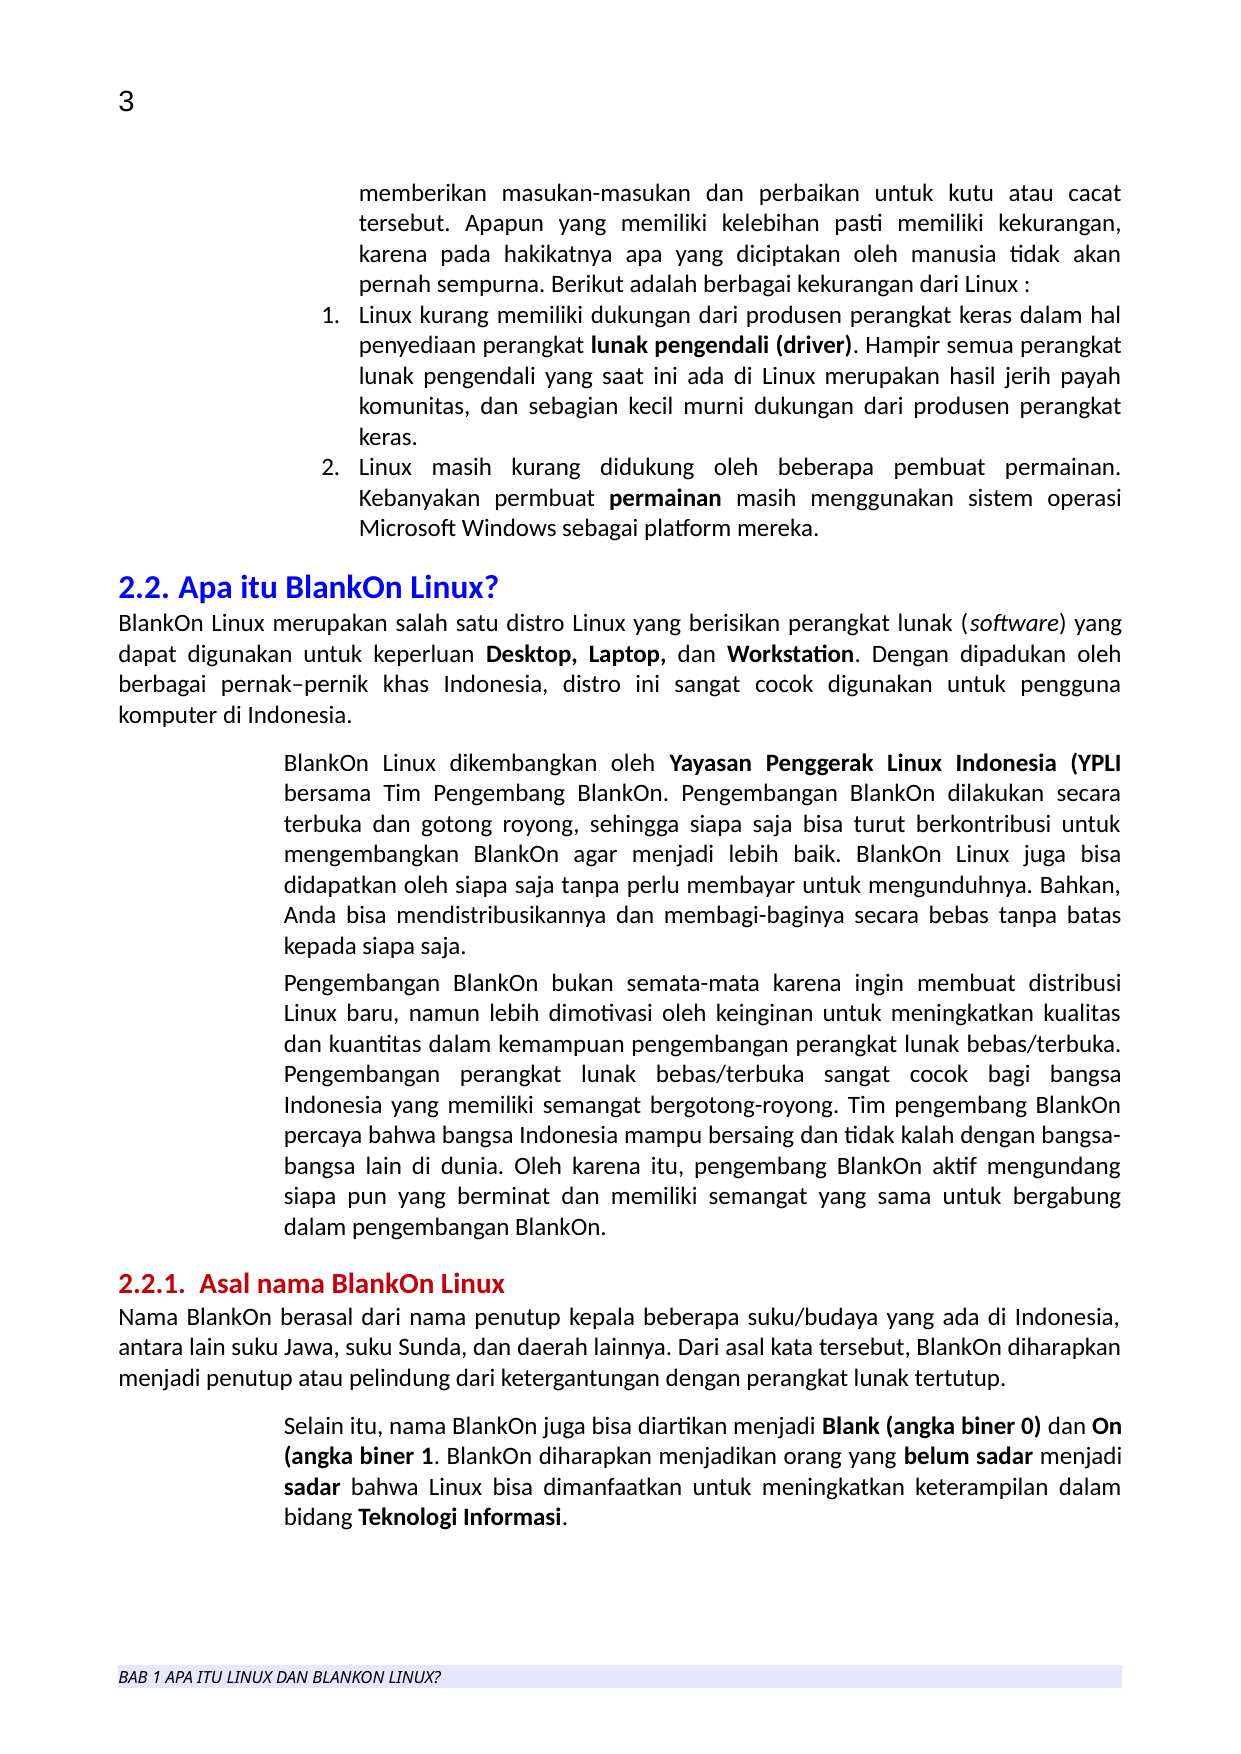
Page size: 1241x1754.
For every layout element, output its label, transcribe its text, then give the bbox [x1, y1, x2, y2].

text Pengembangan BlankOn bukan semata-mata karena ingin membuat distribusi Linux baru, namun lebih dimotivasi oleh keinginan untuk meningkatkan kualitas dan kuantitas dalam kemampuan pengembangan perangkat lunak bebas/terbuka. Pengembangan perangkat lunak bebas/terbuka sangat cocok bagi bangsa Indonesia yang memiliki semangat bergotong-royong. Tim pengembang BlankOn percaya bahwa bangsa Indonesia mampu bersaing dan tidak kalah dengan bangsa-bangsa lain di dunia. Oleh karena itu, pengembang BlankOn aktif mengundang siapa pun yang berminat dan memiliki semangat yang sama untuk bergabung dalam pengembangan BlankOn. [283, 967, 1122, 1241]
subtitle Apa itu BlankOn Linux? [118, 567, 1122, 607]
text Nama BlankOn berasal dari nama penutup kepala beberapa suku/budaya yang ada di Indonesia, antara lain suku Jawa, suku Sunda, dan daerah lainnya. Dari asal kata tersebut, BlankOn diharapkan menjadi penutup atau pelindung dari ketergantungan dengan perangkat lunak tertutup. [118, 1301, 1122, 1392]
list Linux masih kurang didukung oleh beberapa pembuat permainan. Kebanyakan permbuat permainan masih menggunakan sistem operasi Microsoft Windows sebagai platform mereka. [321, 451, 1122, 543]
text BlankOn Linux merupakan salah satu distro Linux yang berisikan perangkat lunak (software) yang dapat digunakan untuk keperluan Desktop, Laptop, dan Workstation. Dengan dipadukan oleh berbagai pernak–pernik khas Indonesia, distro ini sangat cocok digunakan untuk pengguna komputer di Indonesia. [118, 607, 1122, 729]
subtitle Asal nama BlankOn Linux [118, 1265, 1122, 1301]
text Selain itu, nama BlankOn juga bisa diartikan menjadi Blank (angka biner 0) dan On (angka biner 1. BlankOn diharapkan menjadikan orang yang belum sadar menjadi sadar bahwa Linux bisa dimanfaatkan untuk meningkatkan keterampilan dalam bidang Teknologi Informasi. [283, 1410, 1122, 1532]
list memberikan masukan-masukan dan perbaikan untuk kutu atau cacat tersebut. Apapun yang memiliki kelebihan pasti memiliki kekurangan, karena pada hakikatnya apa yang diciptakan oleh manusia tidak akan pernah sempurna. Berikut adalah berbagai kekurangan dari Linux : [321, 177, 1122, 299]
text BlankOn Linux dikembangkan oleh Yayasan Penggerak Linux Indonesia (YPLI bersama Tim Pengembang BlankOn. Pengembangan BlankOn dilakukan secara terbuka dan gotong royong, sehingga siapa saja bisa turut berkontribusi untuk mengembangkan BlankOn agar menjadi lebih baik. BlankOn Linux juga bisa didapatkan oleh siapa saja tanpa perlu membayar untuk mengunduhnya. Bahkan, Anda bisa mendistribusikannya dan membagi-baginya secara bebas tanpa batas kepada siapa saja. [283, 747, 1122, 961]
list Linux kurang memiliki dukungan dari produsen perangkat keras dalam hal penyediaan perangkat lunak pengendali (driver). Hampir semua perangkat lunak pengendali yang saat ini ada di Linux merupakan hasil jerih payah komunitas, dan sebagian kecil murni dukungan dari produsen perangkat keras. [321, 299, 1122, 451]
